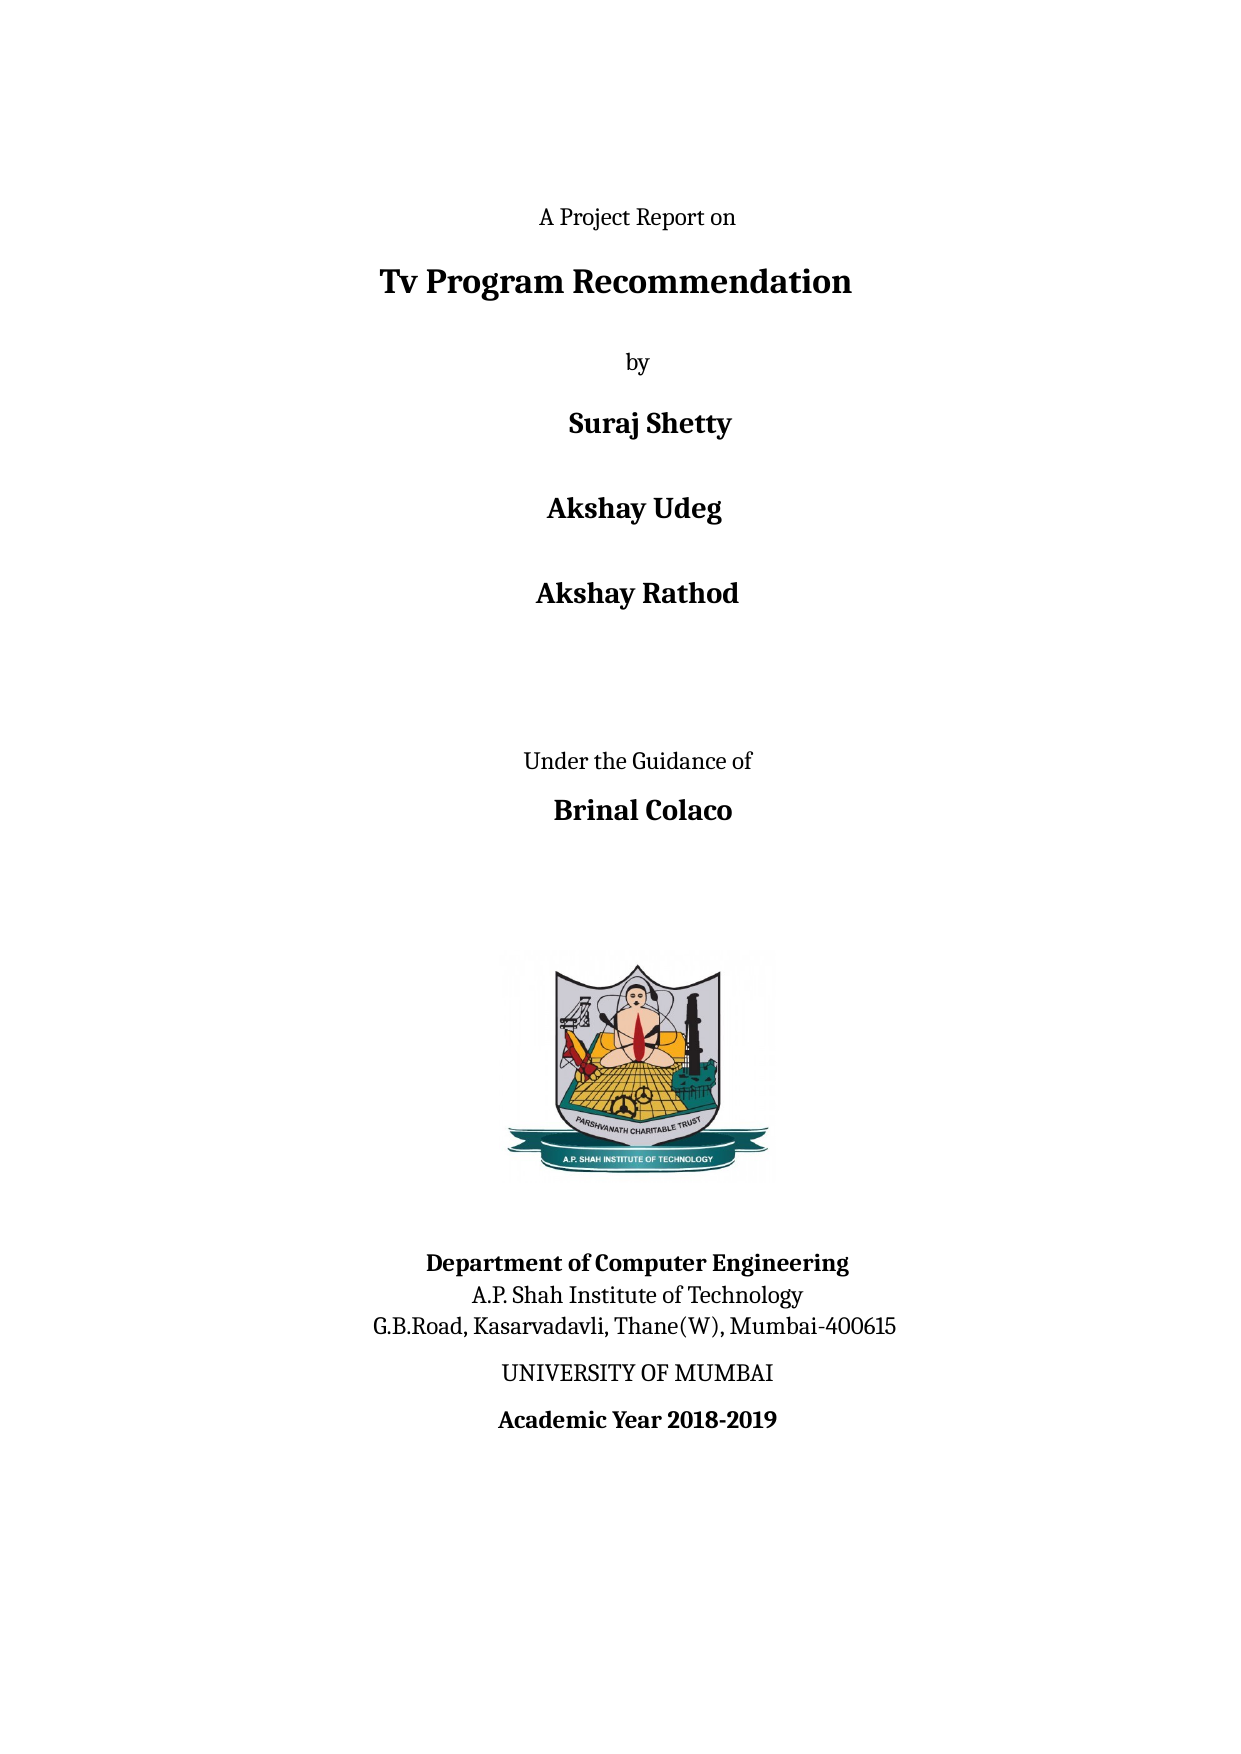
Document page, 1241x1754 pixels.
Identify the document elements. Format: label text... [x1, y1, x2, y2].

text by [279, 348, 996, 376]
subtitle Brinal Colaco [161, 794, 1125, 828]
text Academic Year 2018-2019 [150, 1406, 1125, 1434]
text Akshay Udeg [161, 491, 1114, 526]
text Suraj Shetty [161, 406, 1114, 441]
text A Project Report on [279, 202, 996, 231]
text A.P. Shah Institute of Technology [279, 1281, 996, 1309]
picture [499, 950, 776, 1183]
text G.B.Road, Kasarvadavli, Thane(W), Mumbai-400615 [279, 1312, 996, 1340]
text Under the Guidance of [279, 747, 996, 776]
text Department of Computer Engineering [150, 1249, 1125, 1278]
text UNIVERSITY OF MUMBAI [279, 1359, 996, 1387]
text Akshay Rathod [161, 577, 1114, 611]
subtitle Tv Program Recommendation [150, 261, 1125, 302]
